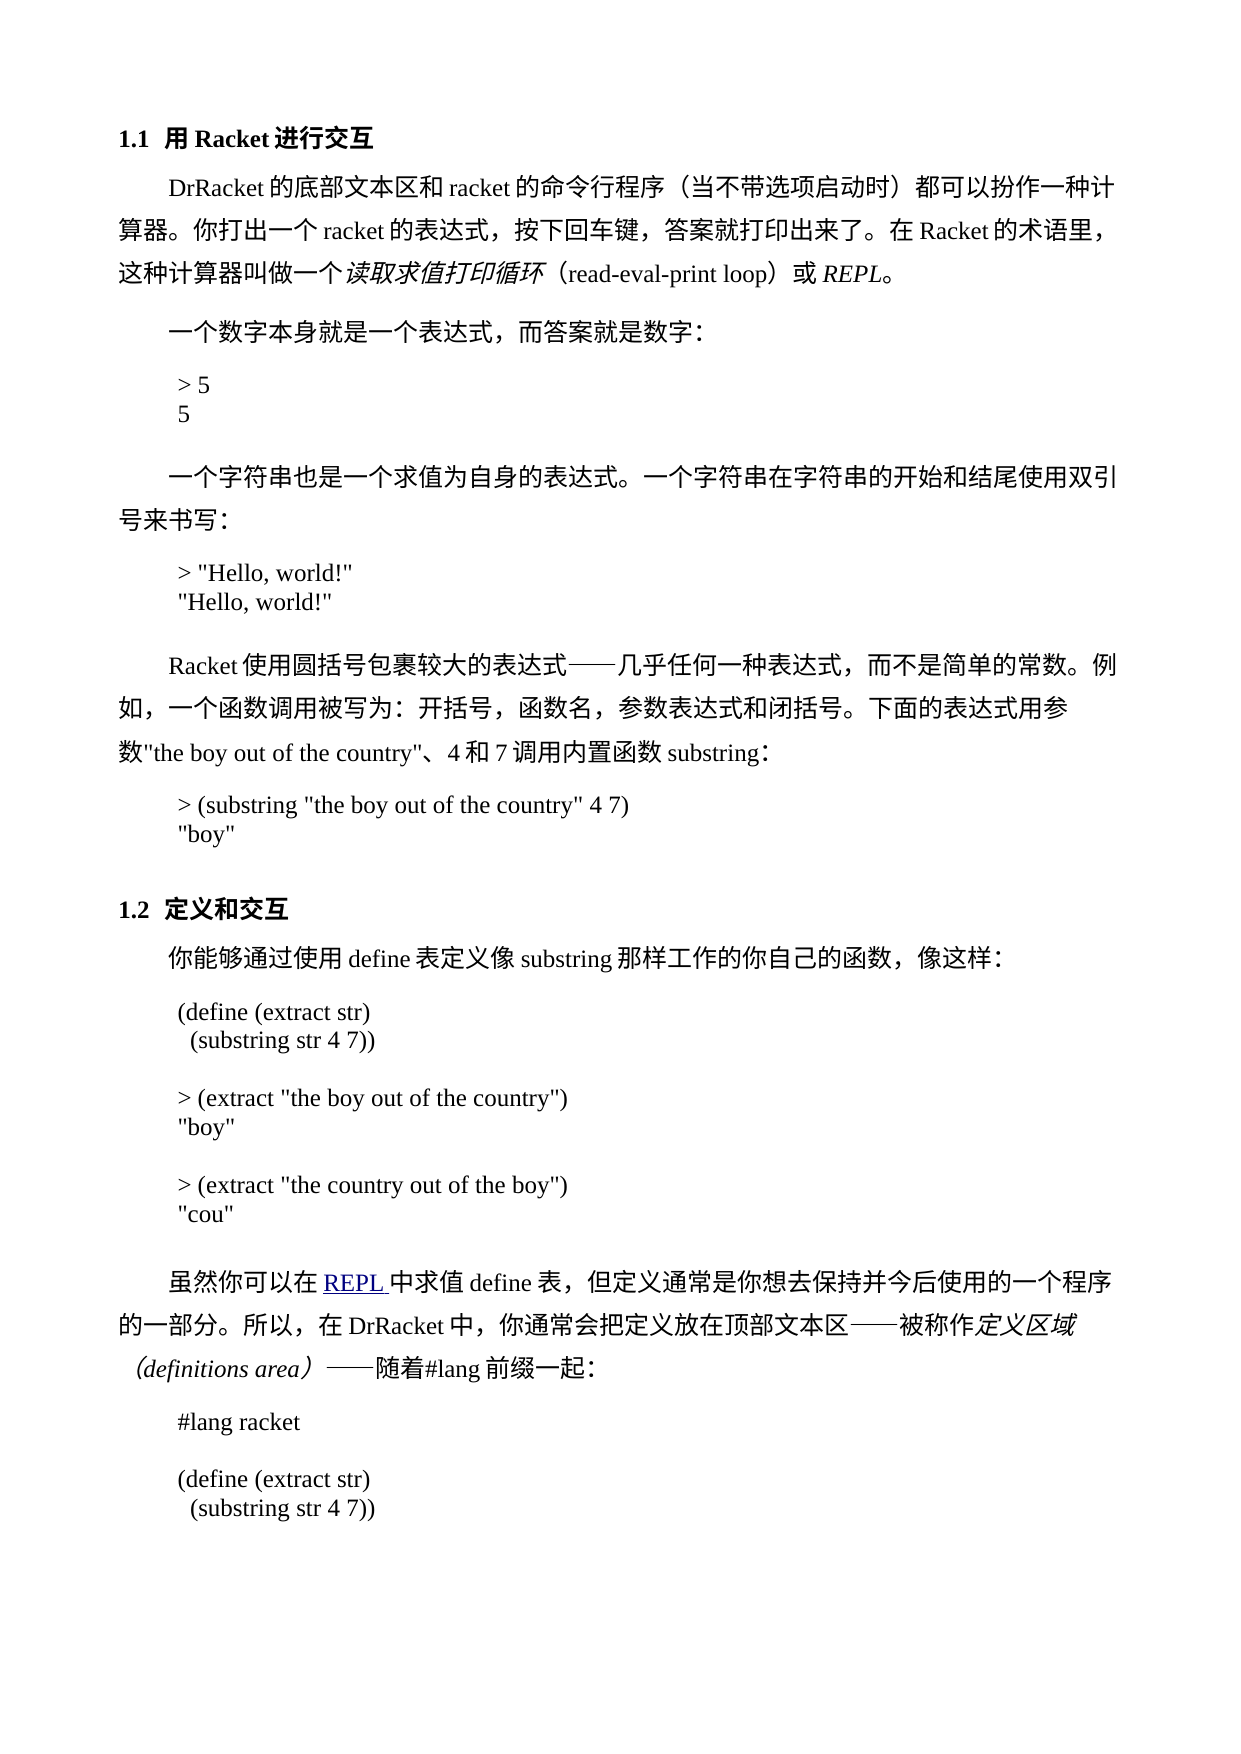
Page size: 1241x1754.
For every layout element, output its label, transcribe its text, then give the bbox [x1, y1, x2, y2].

table_cell [177, 1054, 574, 1257]
table_header > 5 [177, 370, 215, 399]
table_header #lang racket [177, 1407, 442, 1436]
text 你能够通过使用define表定义像substring那样工作的你自己的函数，像这样： [118, 939, 1122, 975]
table_cell "boy" [177, 1112, 571, 1170]
table_cell "cou" [177, 1199, 571, 1257]
text DrRacket的底部文本区和racket的命令行程序（当不带选项启动时）都可以扮作一种计算器。你打出一个racket的表达式，按下回车键，答案就打印出来了。在Racket的术语里，这种计算器叫做一个读取求值打印循环（read-eval-print loop）或REPL。 [118, 167, 1122, 290]
text 一个字符串也是一个求值为自身的表达式。一个字符串在字符串的开始和结尾使用双引号来书写： [118, 457, 1122, 537]
subtitle 1.1 用Racket进行交互 [118, 118, 1122, 154]
table_cell (substring str 4 7)) [177, 1493, 442, 1522]
table_cell > (extract "the country out of the boy") [177, 1170, 571, 1199]
table_header > "Hello, world!" [177, 559, 357, 587]
table_cell (substring str 4 7)) [177, 1026, 442, 1054]
table_header > (extract "the boy out of the country") [177, 1083, 571, 1112]
table_cell "boy" [177, 819, 633, 877]
text Racket使用圆括号包裹较大的表达式——几乎任何一种表达式，而不是简单的常数。例如，一个函数调用被写为：开括号，函数名，参数表达式和闭括号。下面的表达式用参数"the boy out of the country"、4和7调用内置函数substring： [118, 645, 1122, 768]
table_cell [177, 1436, 442, 1464]
subtitle 1.2 定义和交互 [118, 890, 1122, 926]
table_cell "Hello, world!" [177, 587, 357, 645]
table_cell [177, 1257, 574, 1262]
table_header > (substring "the boy out of the country" 4 7) [177, 790, 633, 819]
text 一个数字本身就是一个表达式，而答案就是数字： [118, 312, 1122, 348]
table_cell 5 [177, 399, 215, 457]
table_header [442, 997, 574, 1054]
table_cell (define (extract str) [177, 1464, 442, 1493]
table_header (define (extract str) [177, 997, 442, 1026]
text 虽然你可以在REPL中求值define表，但定义通常是你想去保持并今后使用的一个程序的一部分。所以，在DrRacket中，你通常会把定义放在顶部文本区——被称作定义区域（definitions area）——随着#lang前缀一起： [118, 1262, 1122, 1385]
